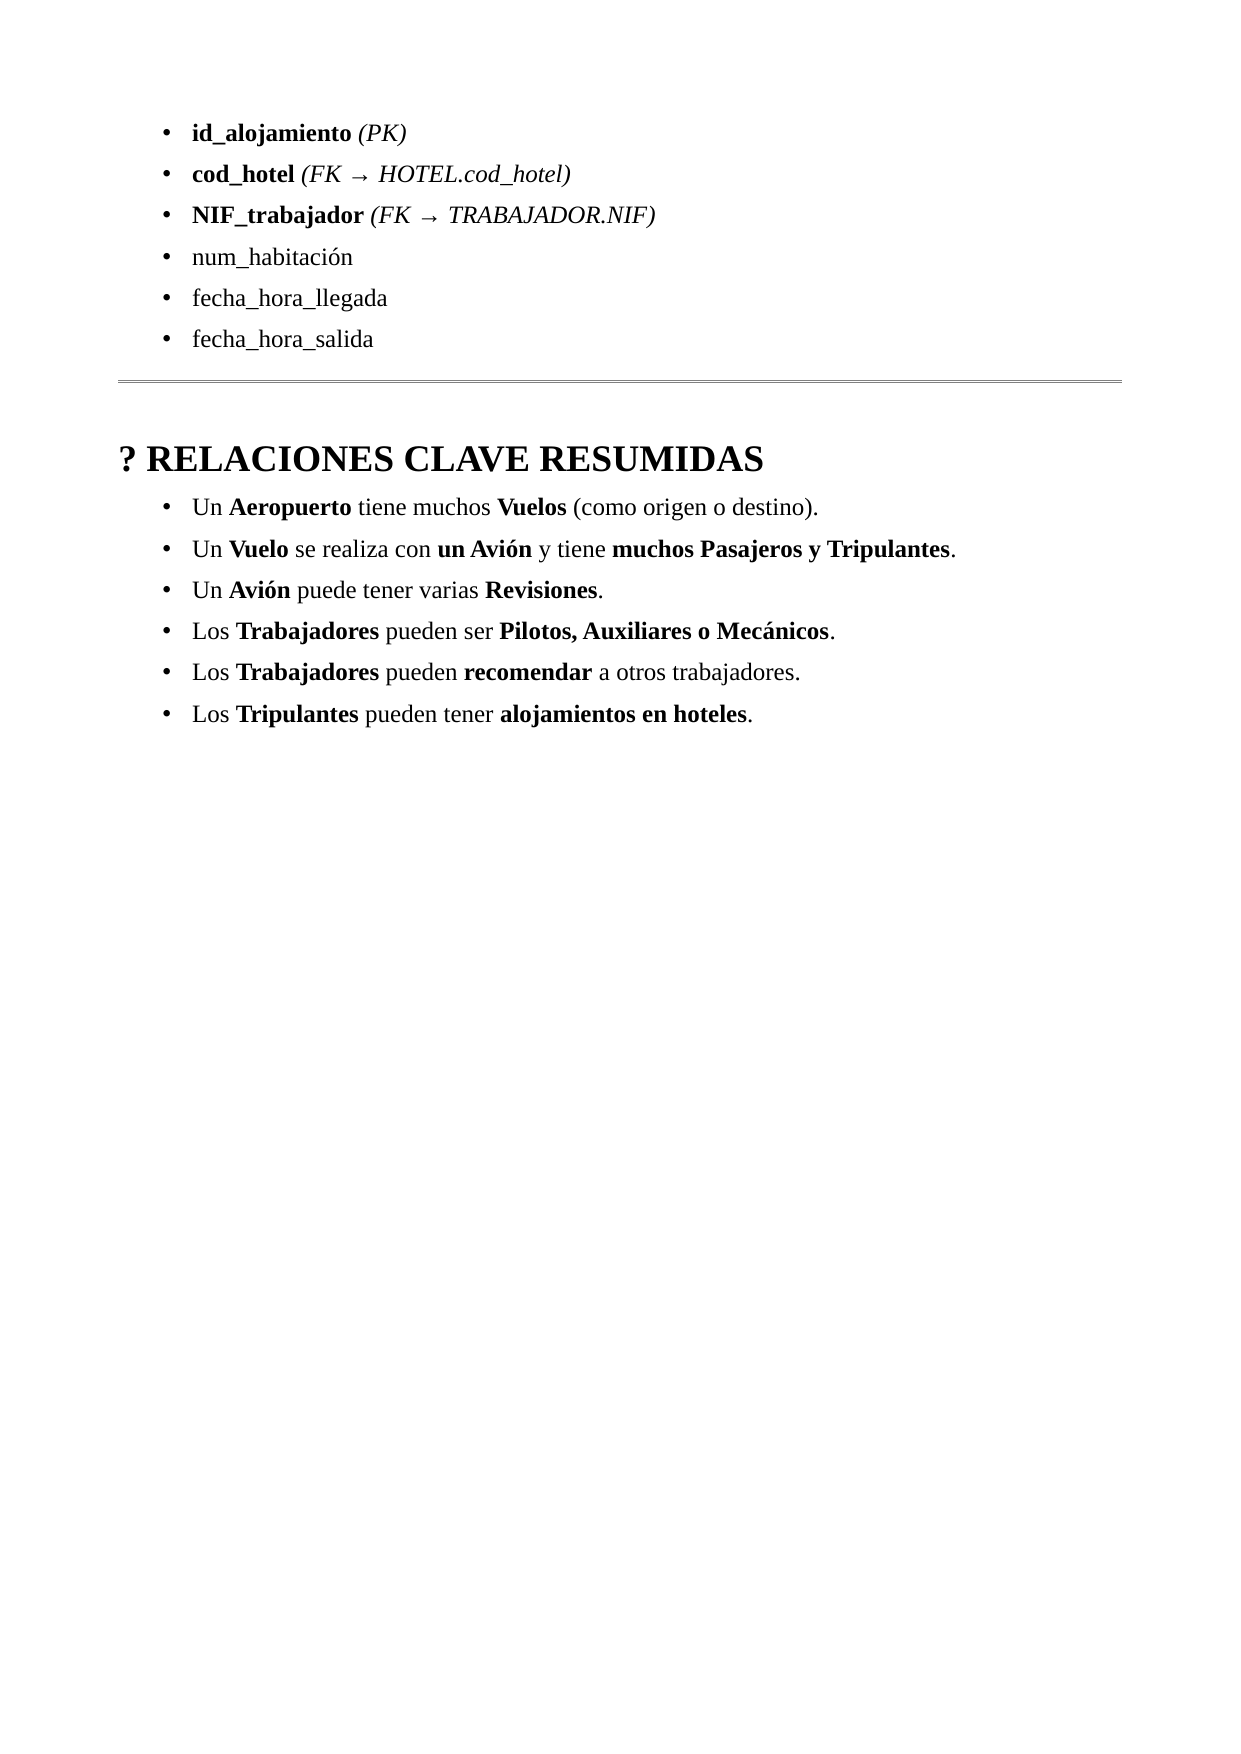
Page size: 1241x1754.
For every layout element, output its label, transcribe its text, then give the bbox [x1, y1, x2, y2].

list num_habitación [162, 242, 1122, 271]
list Un Aeropuerto tiene muchos Vuelos (como origen o destino). [162, 492, 1122, 521]
list fecha_hora_salida [162, 324, 1122, 353]
list NIF_trabajador (FK → TRABAJADOR.NIF) [162, 201, 1122, 229]
list Los Trabajadores pueden recomendar a otros trabajadores. [162, 657, 1122, 686]
subtitle ? RELACIONES CLAVE RESUMIDAS [118, 437, 1122, 480]
list cod_hotel (FK → HOTEL.cod_hotel) [162, 159, 1122, 188]
list Un Avión puede tener varias Revisiones. [162, 575, 1122, 604]
list Los Tripulantes pueden tener alojamientos en hoteles. [162, 699, 1122, 727]
list Los Trabajadores pueden ser Pilotos, Auxiliares o Mecánicos. [162, 616, 1122, 645]
list fecha_hora_llegada [162, 283, 1122, 312]
list Un Vuelo se realiza con un Avión y tiene muchos Pasajeros y Tripulantes. [162, 534, 1122, 562]
list id_alojamiento (PK) [162, 118, 1122, 147]
